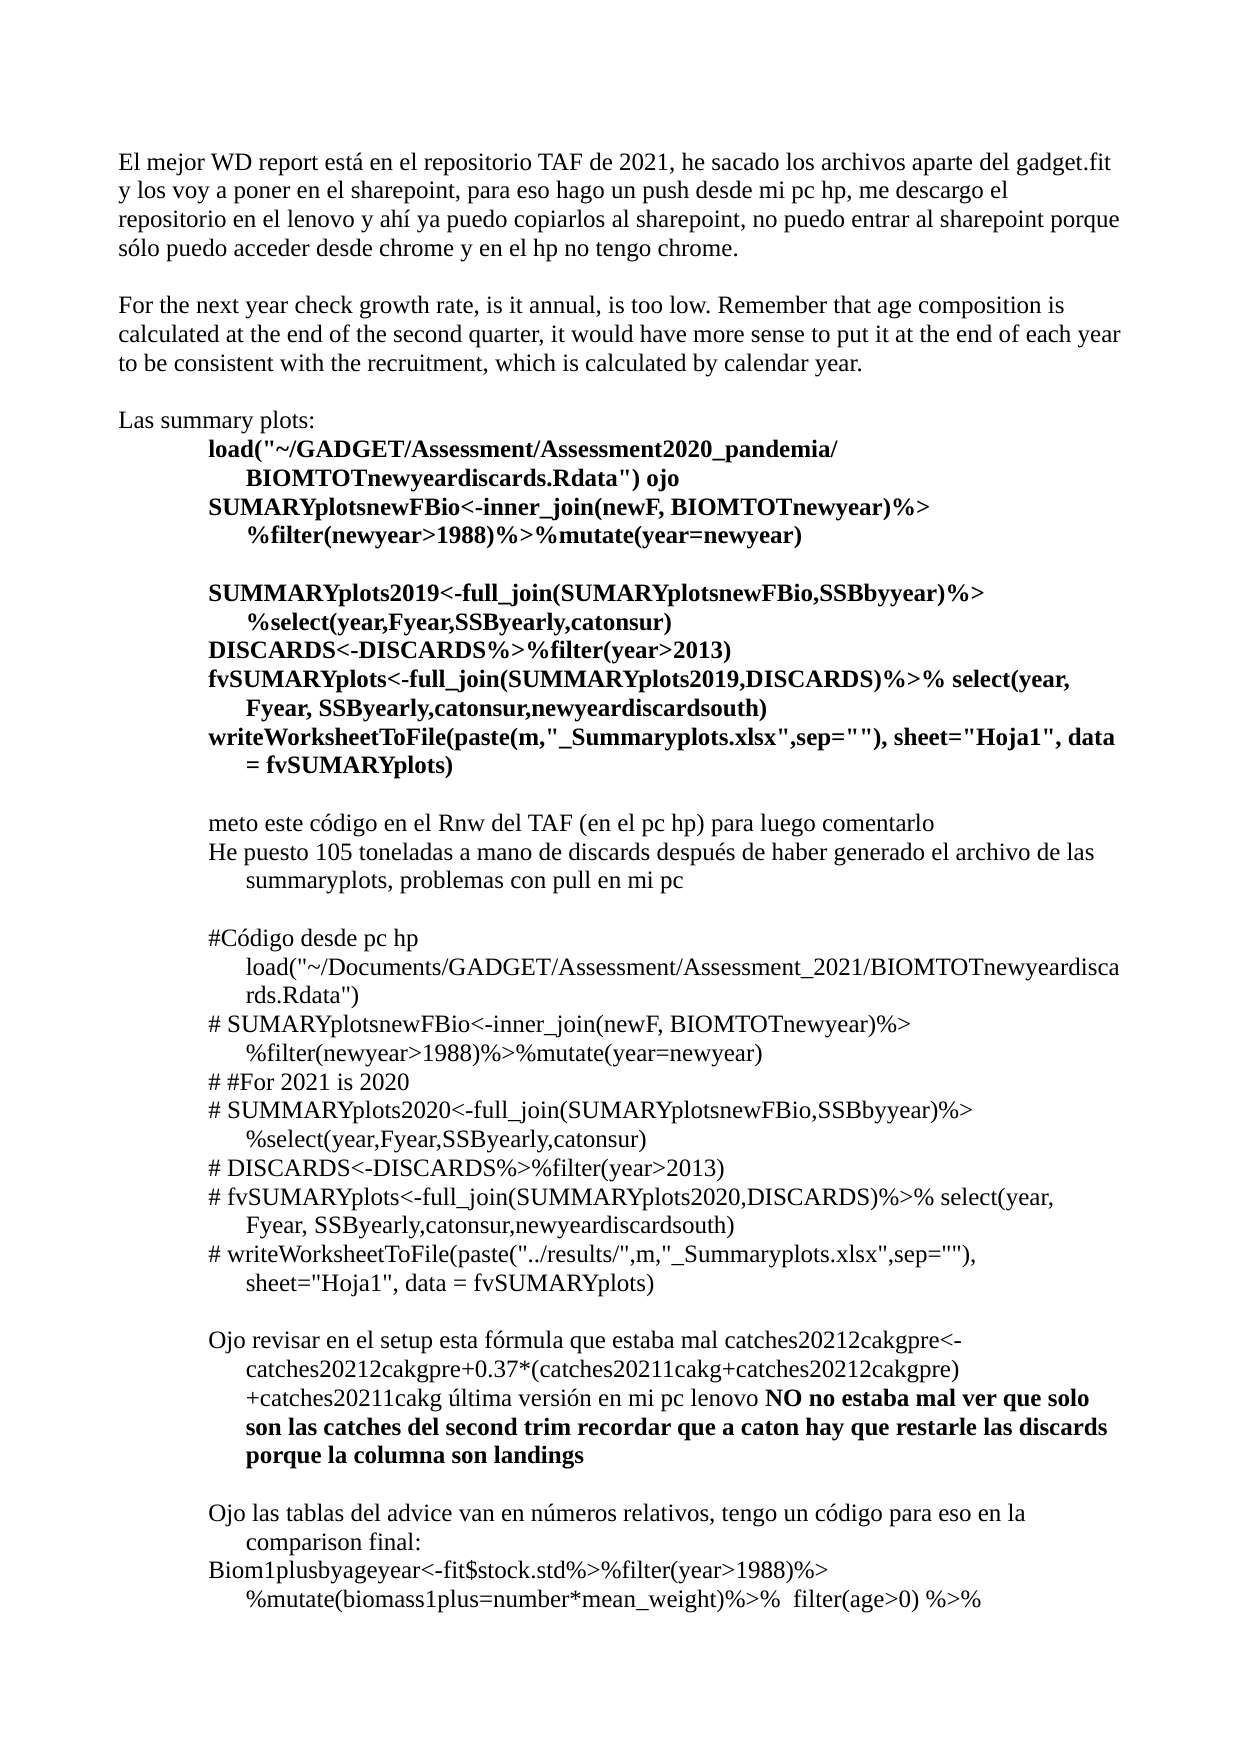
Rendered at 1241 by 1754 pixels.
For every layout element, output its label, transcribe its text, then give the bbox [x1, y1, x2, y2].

text For the next year check growth rate, is it annual, is too low. Remember that age composition is calculated at the end of the second quarter, it would have more sense to put it at the end of each year to be consistent with the recruitment, which is calculated by calendar year. [118, 291, 1122, 377]
text load("~/GADGET/Assessment/Assessment2020_pandemia/BIOMTOTnewyeardiscards.Rdata") ojo [208, 434, 1122, 492]
text DISCARDS<-DISCARDS%>%filter(year>2013) [208, 636, 1122, 664]
text meto este código en el Rnw del TAF (en el pc hp) para luego comentarlo [208, 808, 1122, 837]
text SUMMARYplots2019<-full_join(SUMARYplotsnewFBio,SSBbyyear)%>%select(year,Fyear,SSByearly,catonsur) [208, 578, 1122, 636]
text # fvSUMARYplots<-full_join(SUMMARYplots2020,DISCARDS)%>% select(year, Fyear, SSByearly,catonsur,newyeardiscardsouth) [208, 1182, 1122, 1239]
text El mejor WD report está en el repositorio TAF de 2021, he sacado los archivos aparte del gadget.fit y los voy a poner en el sharepoint, para eso hago un push desde mi pc hp, me descargo el repositorio en el lenovo y ahí ya puedo copiarlos al sharepoint, no puedo entrar al sharepoint porque sólo puedo acceder desde chrome y en el hp no tengo chrome. [118, 147, 1122, 262]
text # writeWorksheetToFile(paste("../results/",m,"_Summaryplots.xlsx",sep=""), sheet="Hoja1", data = fvSUMARYplots) [208, 1239, 1122, 1297]
text #Código desde pc hp load("~/Documents/GADGET/Assessment/Assessment_2021/BIOMTOTnewyeardiscards.Rdata") [208, 923, 1122, 1009]
text # SUMMARYplots2020<-full_join(SUMARYplotsnewFBio,SSBbyyear)%>%select(year,Fyear,SSByearly,catonsur) [208, 1096, 1122, 1153]
text Biom1plusbyageyear<-fit$stock.std%>%filter(year>1988)%>%mutate(biomass1plus=number*mean_weight)%>% filter(age>0) %>% [208, 1556, 1122, 1613]
text # DISCARDS<-DISCARDS%>%filter(year>2013) [208, 1153, 1122, 1182]
text # #For 2021 is 2020 [208, 1067, 1122, 1096]
text fvSUMARYplots<-full_join(SUMMARYplots2019,DISCARDS)%>% select(year, Fyear, SSByearly,catonsur,newyeardiscardsouth) [208, 664, 1122, 722]
text Ojo revisar en el setup esta fórmula que estaba mal catches20212cakgpre<-catches20212cakgpre+0.37*(catches20211cakg+catches20212cakgpre)+catches20211cakg última versión en mi pc lenovo NO no estaba mal ver que solo son las catches del second trim recordar que a caton hay que restarle las discards porque la columna son landings [208, 1326, 1122, 1469]
text SUMARYplotsnewFBio<-inner_join(newF, BIOMTOTnewyear)%>%filter(newyear>1988)%>%mutate(year=newyear) [208, 492, 1122, 549]
text Las summary plots: [118, 406, 1122, 434]
text writeWorksheetToFile(paste(m,"_Summaryplots.xlsx",sep=""), sheet="Hoja1", data = fvSUMARYplots) [208, 722, 1122, 779]
text He puesto 105 toneladas a mano de discards después de haber generado el archivo de las summaryplots, problemas con pull en mi pc [208, 837, 1122, 894]
text # SUMARYplotsnewFBio<-inner_join(newF, BIOMTOTnewyear)%>%filter(newyear>1988)%>%mutate(year=newyear) [208, 1009, 1122, 1067]
text Ojo las tablas del advice van en números relativos, tengo un código para eso en la comparison final: [208, 1498, 1122, 1556]
